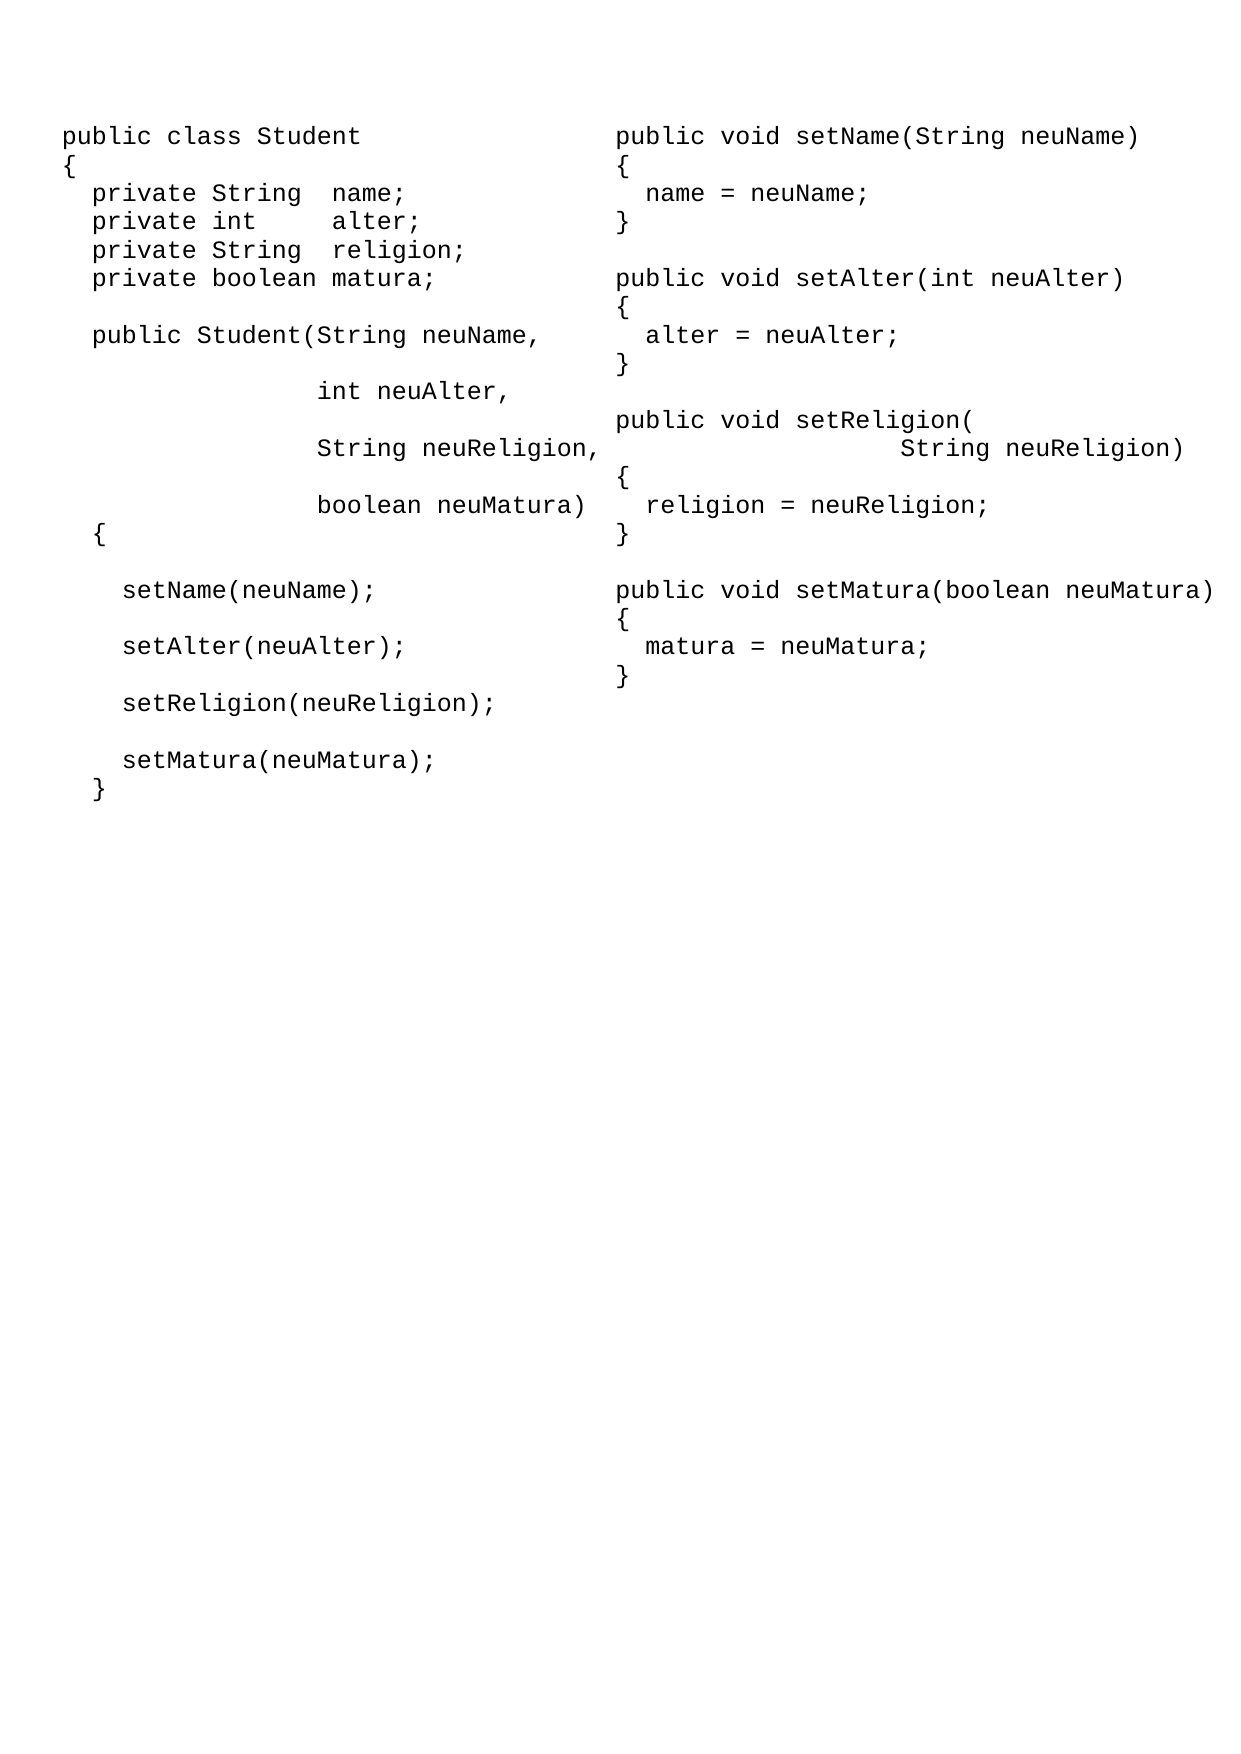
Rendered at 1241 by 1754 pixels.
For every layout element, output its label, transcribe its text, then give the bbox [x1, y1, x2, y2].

table_header public class Student { private String name; private int alter; private String religion; private boolean matura; public Student(String neuName, int neuAlter, String neuReligion, boolean neuMatura) { setName(neuName); setAlter(neuAlter); setReligion(neuReligion); setMatura(neuMatura); } [56, 118, 609, 809]
table_header public void setName(String neuName) { name = neuName; } public void setAlter(int neuAlter) { alter = neuAlter; } public void setReligion( String neuReligion) { religion = neuReligion; } public void setMatura(boolean neuMatura) { matura = neuMatura; } [609, 118, 1228, 809]
